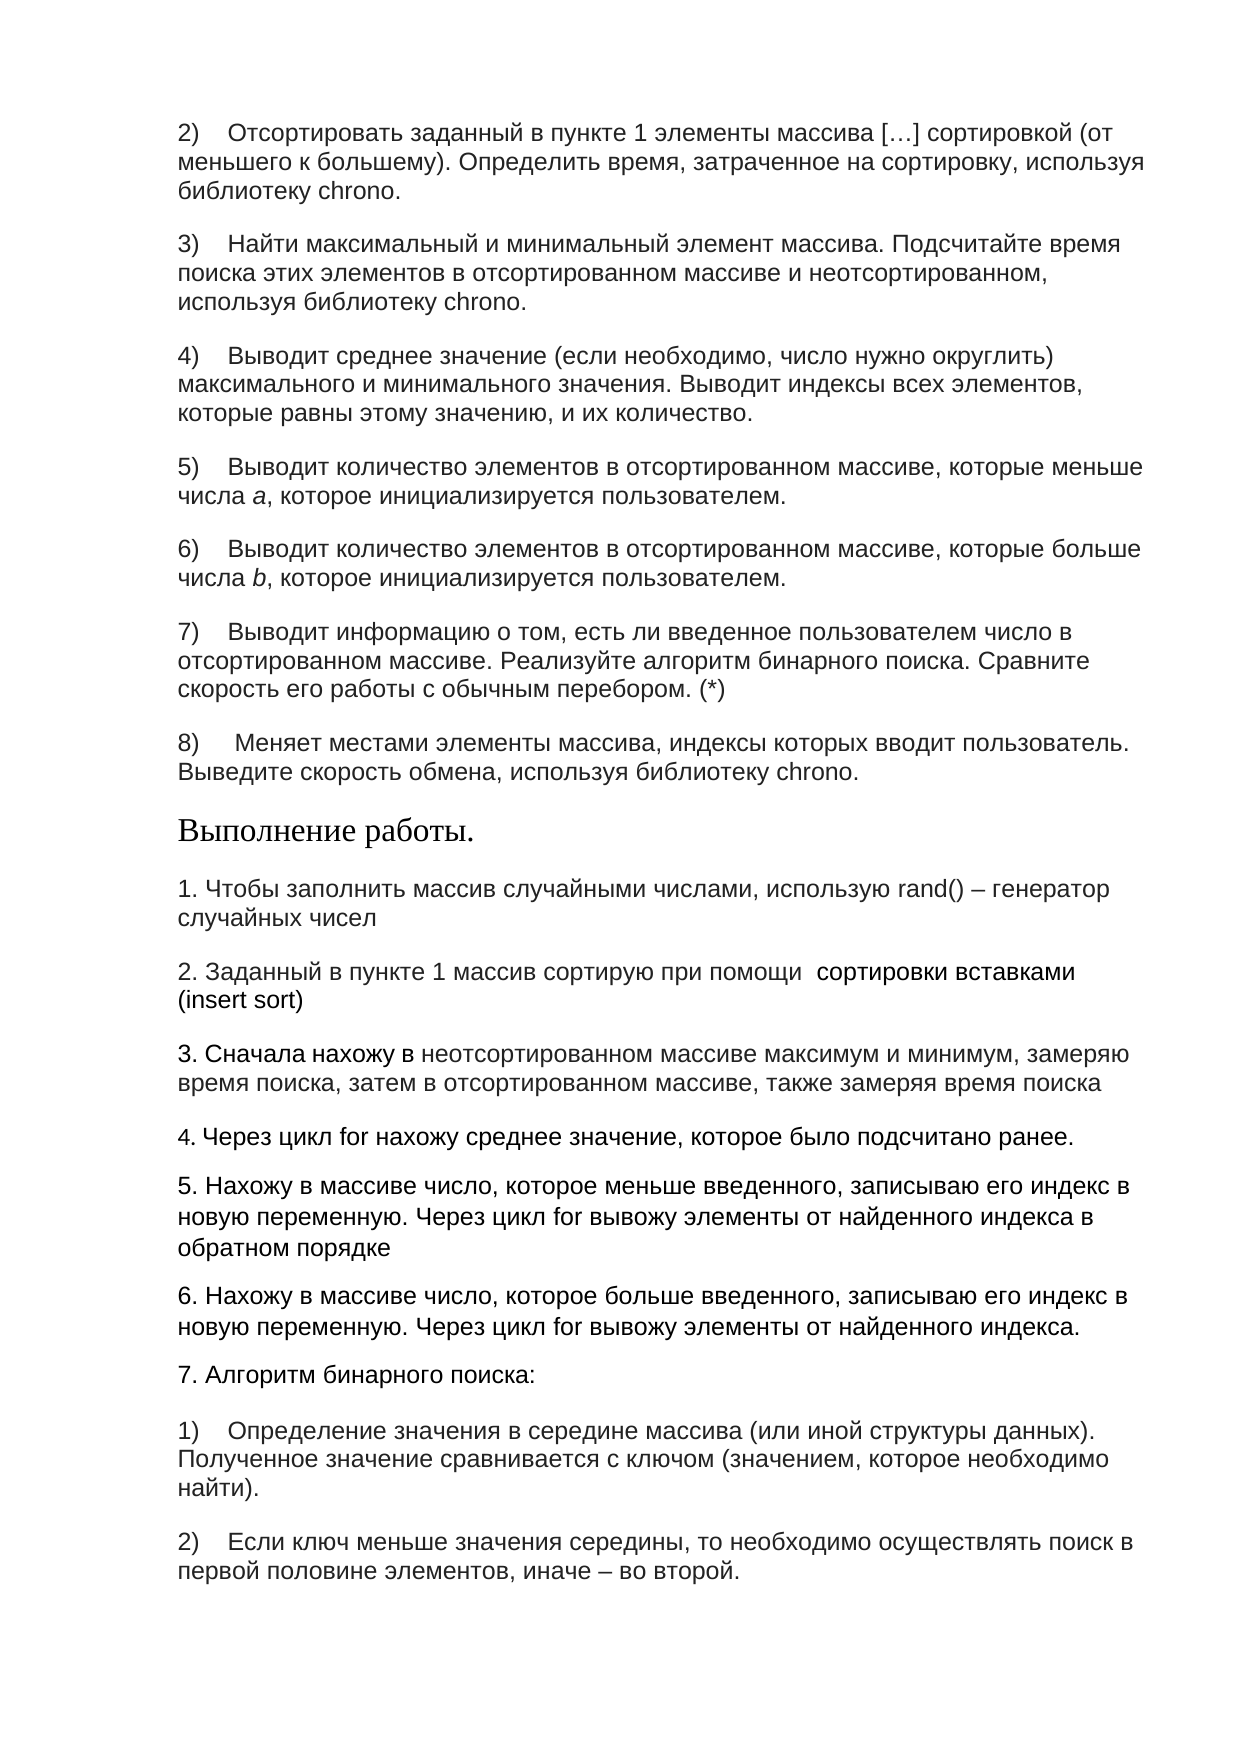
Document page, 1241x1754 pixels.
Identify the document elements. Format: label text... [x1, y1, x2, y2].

text 7. Алгоритм бинарного поиска: [177, 1359, 1152, 1388]
text 4) Выводит среднее значение (если необходимо, число нужно округлить) максимального и минимального значения. Выводит индексы всех элементов, которые равны этому значению, и их количество. [177, 341, 1152, 427]
text 6) Выводит количество элементов в отсортированном массиве, которые больше числа b, которое инициализируется пользователем. [177, 534, 1152, 592]
text 3) Найти максимальный и минимальный элемент массива. Подсчитайте время поиска этих элементов в отсортированном массиве и неотсортированном, используя библиотеку chrono. [177, 229, 1152, 316]
text 2) Отсортировать заданный в пункте 1 элементы массива […] сортировкой (от меньшего к большему). Определить время, затраченное на сортировку, используя библиотеку chrono. [177, 118, 1152, 204]
text 5. Нахожу в массиве число, которое меньше введенного, записываю его индекс в новую переменную. Через цикл for вывожу элементы от найденного индекса в обратном порядке [177, 1171, 1152, 1262]
text 2. Заданный в пункте 1 массив сортирую при помощи сортировки вставками (insert sort) [177, 956, 1152, 1014]
text 1) Определение значения в середине массива (или иной структуры данных). Полученное значение сравнивается с ключом (значением, которое необходимо найти). [177, 1416, 1152, 1502]
text 2) Если ключ меньше значения середины, то необходимо осуществлять поиск в первой половине элементов, иначе – во второй. [177, 1527, 1152, 1584]
text 8) Меняет местами элементы массива, индексы которых вводит пользователь. Выведите скорость обмена, используя библиотеку chrono. [177, 728, 1152, 786]
text 5) Выводит количество элементов в отсортированном массиве, которые меньше числа a, которое инициализируется пользователем. [177, 452, 1152, 509]
text 3. Сначала нахожу в неотсортированном массиве максимум и минимум, замеряю время поиска, затем в отсортированном массиве, также замеряя время поиска [177, 1039, 1152, 1096]
text 4. Через цикл for нахожу среднее значение, которое было подсчитано ранее. [177, 1121, 1152, 1152]
text 1. Чтобы заполнить массив случайными числами, использую rand() – генератор случайных чисел [177, 874, 1152, 931]
text 7) Выводит информацию о том, есть ли введенное пользователем число в отсортированном массиве. Реализуйте алгоритм бинарного поиска. Сравните скорость его работы с обычным перебором. (*) [177, 617, 1152, 703]
text Выполнение работы. [177, 811, 1152, 849]
text 6. Нахожу в массиве число, которое больше введенного, записываю его индекс в новую переменную. Через цикл for вывожу элементы от найденного индекса. [177, 1281, 1152, 1341]
